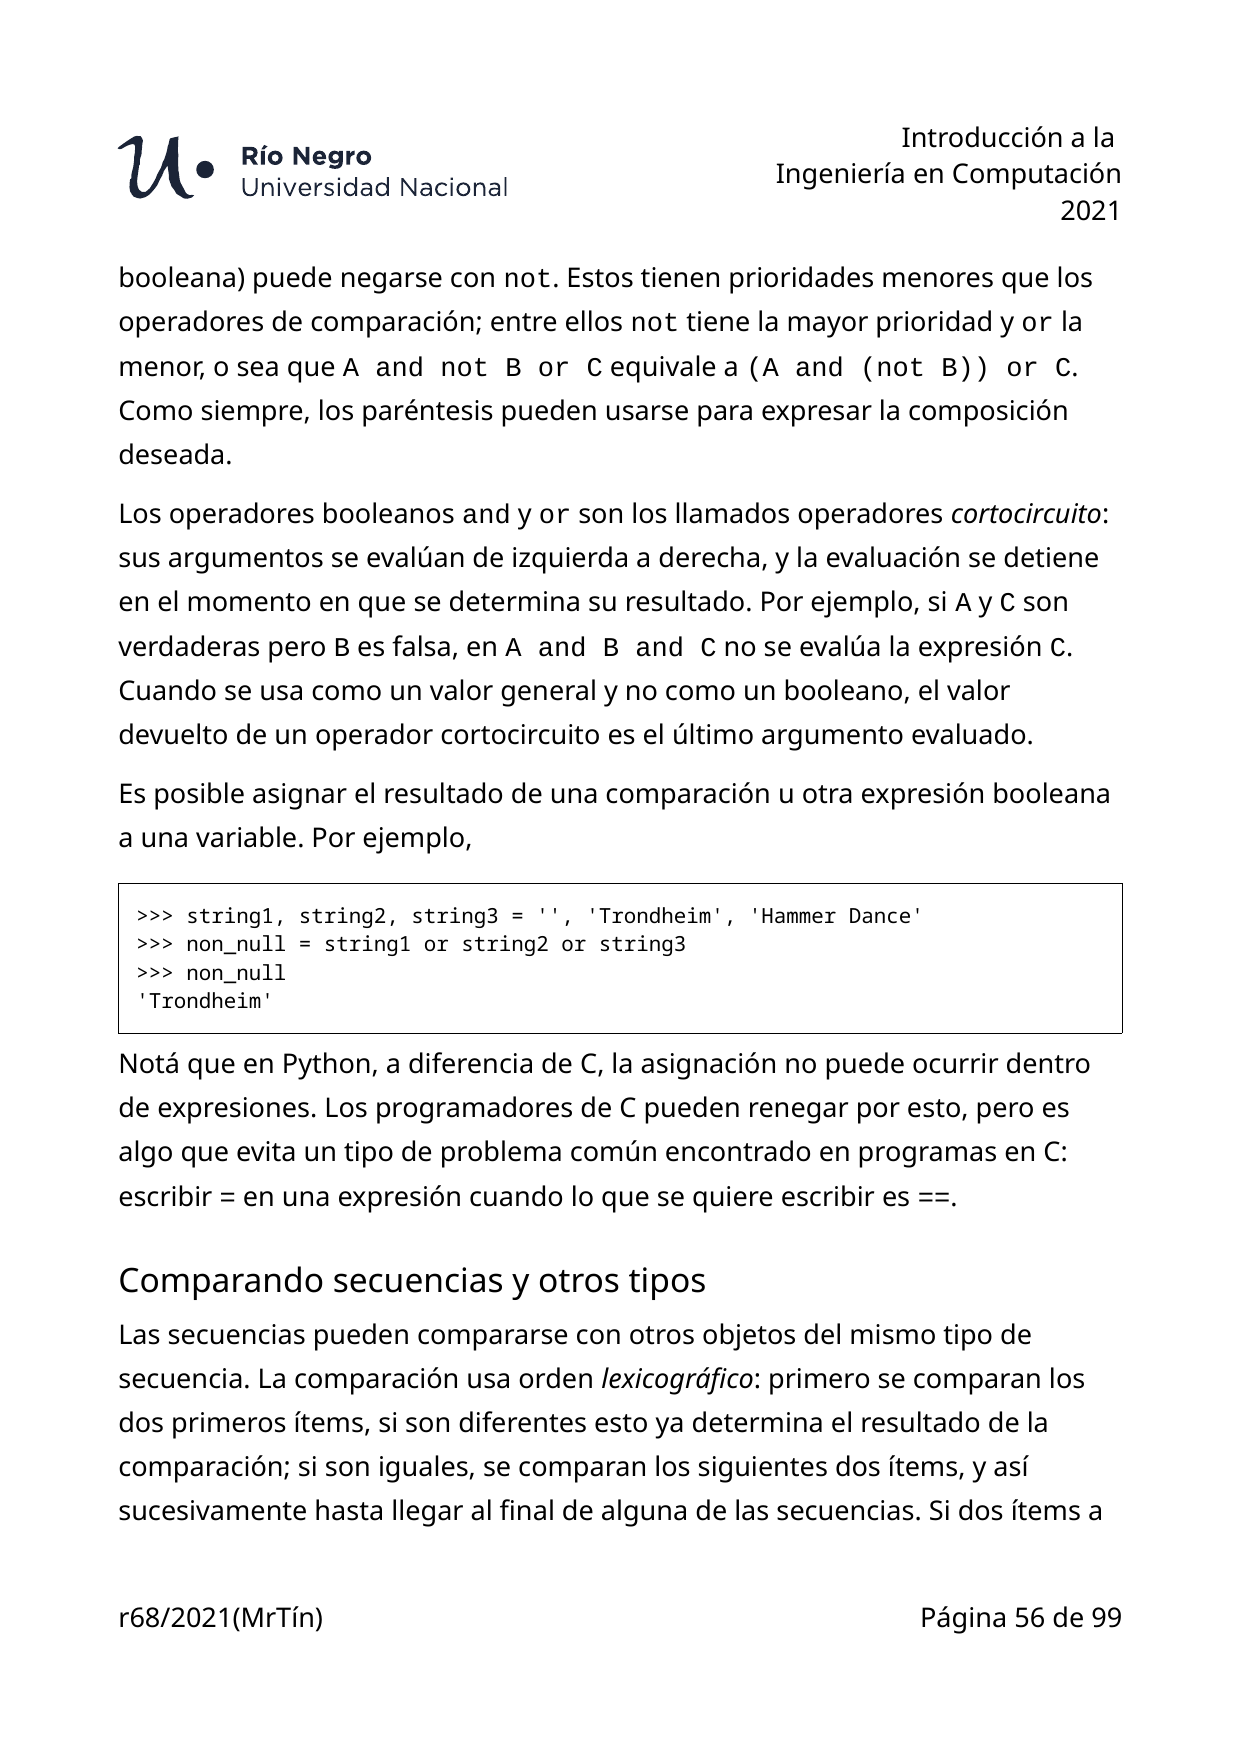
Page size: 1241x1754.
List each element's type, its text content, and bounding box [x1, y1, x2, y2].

text Es posible asignar el resultado de una comparación u otra expresión booleana a una variable. Por ejemplo, [118, 774, 1122, 856]
text >>> string1, string2, string3 = '', 'Trondheim', 'Hammer Dance' [119, 884, 1122, 912]
text Las secuencias pueden compararse con otros objetos del mismo tipo de secuencia. La comparación usa orden lexicográfico: primero se comparan los dos primeros ítems, si son diferentes esto ya determina el resultado de la comparación; si son iguales, se comparan los siguientes dos ítems, y así sucesivamente hasta llegar al final de alguna de las secuencias. Si dos ítems a [118, 1315, 1122, 1529]
subtitle Comparando secuencias y otros tipos [118, 1257, 1122, 1303]
text >>> non_null [119, 940, 1122, 969]
text 'Trondheim' [119, 969, 1122, 1033]
text booleana) puede negarse con not. Estos tienen prioridades menores que los operadores de comparación; entre ellos not tiene la mayor prioridad y or la menor, o sea que A and not B or C equivale a (A and (not B)) or C. Como siempre, los paréntesis pueden usarse para expresar la composición deseada. [118, 258, 1122, 472]
text Los operadores booleanos and y or son los llamados operadores cortocircuito: sus argumentos se evalúan de izquierda a derecha, y la evaluación se detiene en el momento en que se determina su resultado. Por ejemplo, si A y C son verdaderas pero B es falsa, en A and B and C no se evalúa la expresión C. Cuando se usa como un valor general y no como un booleano, el valor devuelto de un operador cortocircuito es el último argumento evaluado. [118, 494, 1122, 753]
text Notá que en Python, a diferencia de C, la asignación no puede ocurrir dentro de expresiones. Los programadores de C pueden renegar por esto, pero es algo que evita un tipo de problema común encontrado en programas en C: escribir = en una expresión cuando lo que se quiere escribir es ==. [118, 1044, 1122, 1214]
text >>> non_null = string1 or string2 or string3 [119, 912, 1122, 940]
